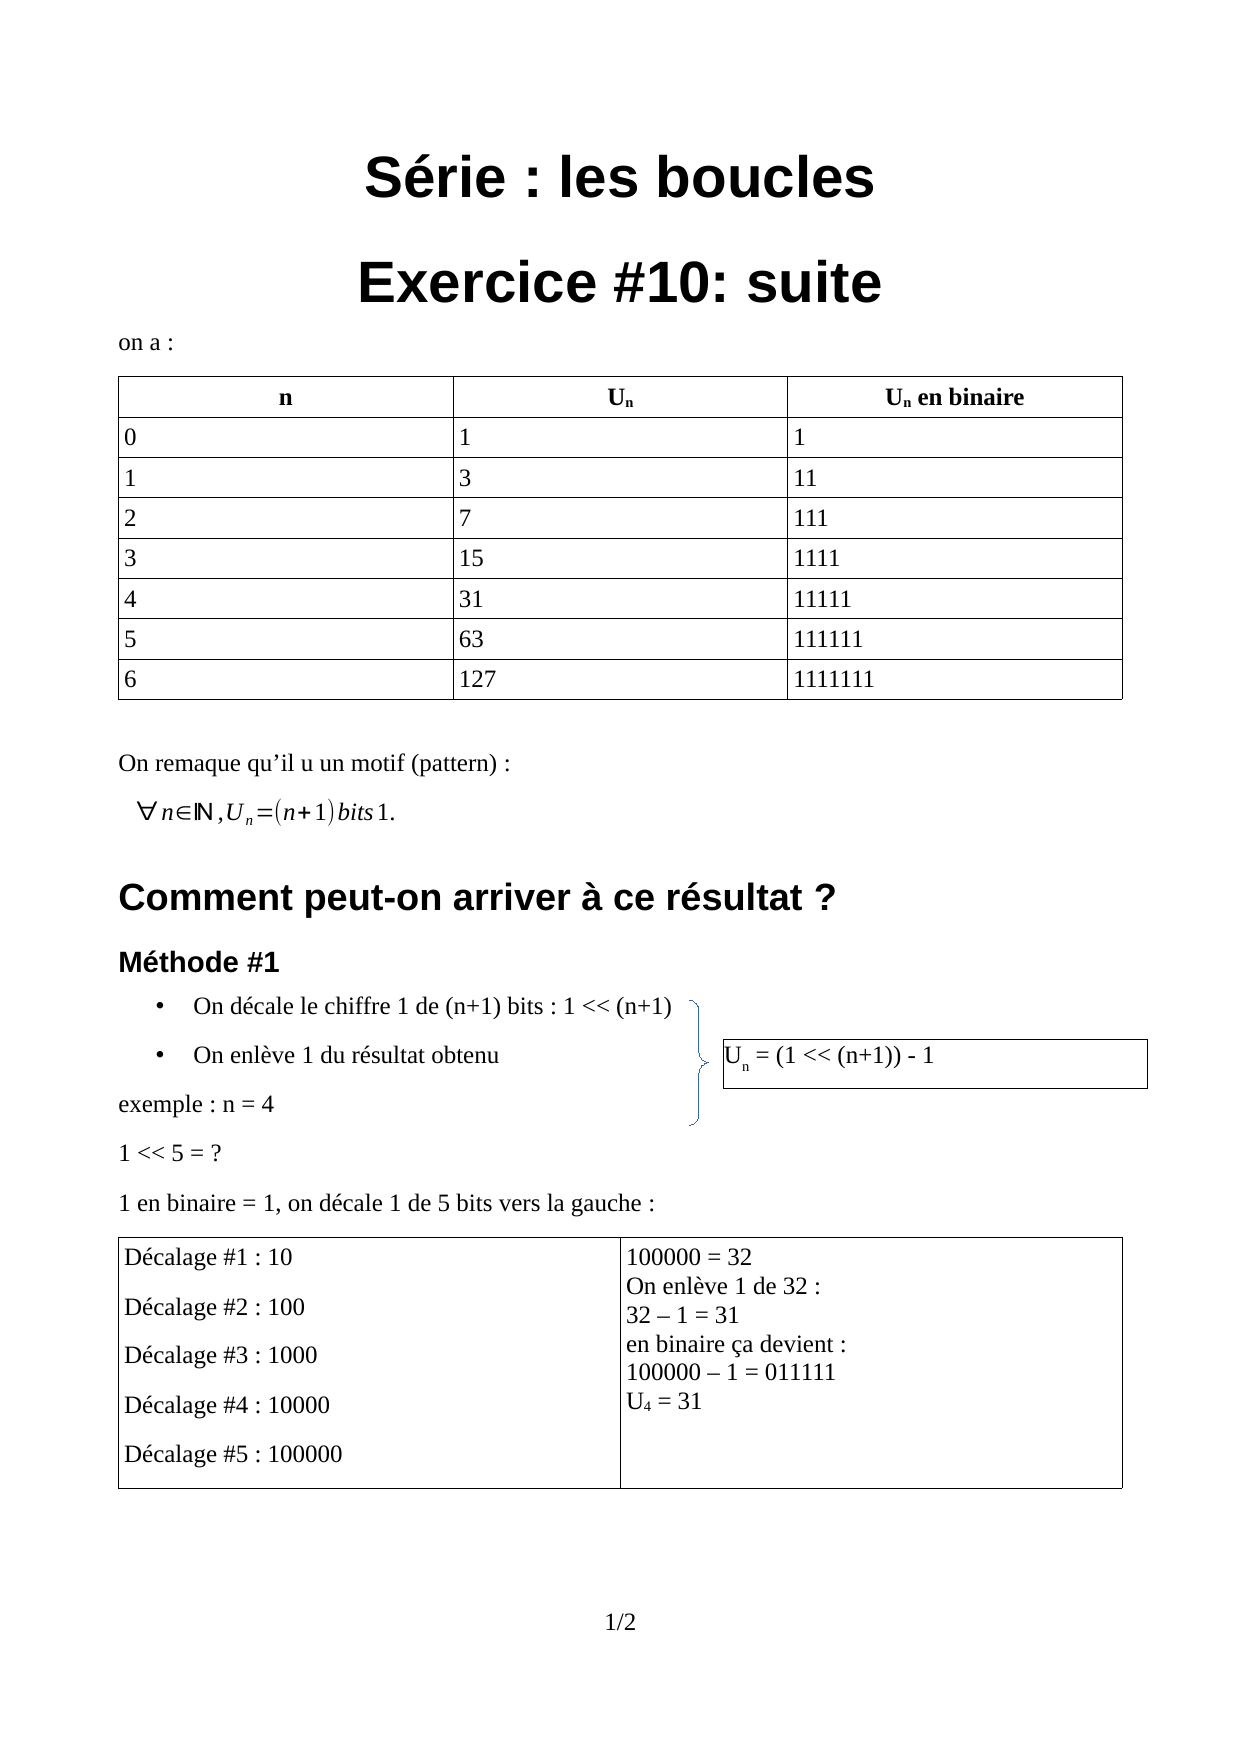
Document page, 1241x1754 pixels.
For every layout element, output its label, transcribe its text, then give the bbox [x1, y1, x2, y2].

table_cell 31 [454, 579, 787, 618]
list On décale le chiffre 1 de (n+1) bits : 1 << (n+1) [156, 991, 1122, 1020]
table_cell 1 [788, 418, 1122, 457]
table_header Décalage #1 : 10 Décalage #2 : 100 Décalage #3 : 1000 Décalage #4 : 10000 Décalage #5 : 100000 [119, 1238, 620, 1488]
table_cell 6 [119, 660, 453, 699]
table_cell 2 [119, 498, 453, 538]
table_cell 11111 [788, 579, 1122, 618]
table_cell 1 [454, 418, 787, 457]
table_cell 111 [788, 498, 1122, 538]
list On enlève 1 du résultat obtenu [724, 1040, 1122, 1069]
text On remaque qu’il u un motif (pattern) : [118, 748, 1122, 777]
table_cell 127 [454, 660, 787, 699]
table_header 100000 = 32 On enlève 1 de 32 : 32 – 1 = 31 en binaire ça devient : 100000 – 1 = 011111 U4 = 31 [621, 1238, 1122, 1488]
table_header Un en binaire [788, 377, 1122, 417]
subtitle Méthode #1 [118, 945, 1122, 979]
table_header Un [454, 377, 787, 417]
text 1 en binaire = 1, on décale 1 de 5 bits vers la gauche : [118, 1188, 1122, 1216]
table_cell 1111111 [788, 660, 1122, 699]
table_cell 7 [454, 498, 787, 538]
table_cell 3 [454, 458, 787, 497]
text 1 << 5 = ? [118, 1138, 1122, 1167]
table_cell 111111 [788, 619, 1122, 658]
table_cell 63 [454, 619, 787, 658]
table_cell 11 [788, 458, 1122, 497]
text [699, 1089, 1122, 1118]
table_cell 1 [119, 458, 453, 497]
title Série : les boucles [118, 143, 1122, 210]
table_header n [119, 377, 453, 417]
table_cell 1111 [788, 539, 1122, 578]
title Exercice #10: suite [118, 248, 1122, 315]
list On enlève 1 du résultat obtenu [156, 1040, 723, 1069]
subtitle Comment peut-on arriver à ce résultat ? [118, 874, 1122, 918]
text on a : [118, 327, 1122, 356]
table_cell 0 [119, 418, 453, 457]
table_cell 3 [119, 539, 453, 578]
table_cell 15 [454, 539, 787, 578]
table_cell 5 [119, 619, 453, 658]
text exemple : n = 4 [118, 1089, 698, 1118]
table_cell 4 [119, 579, 453, 618]
